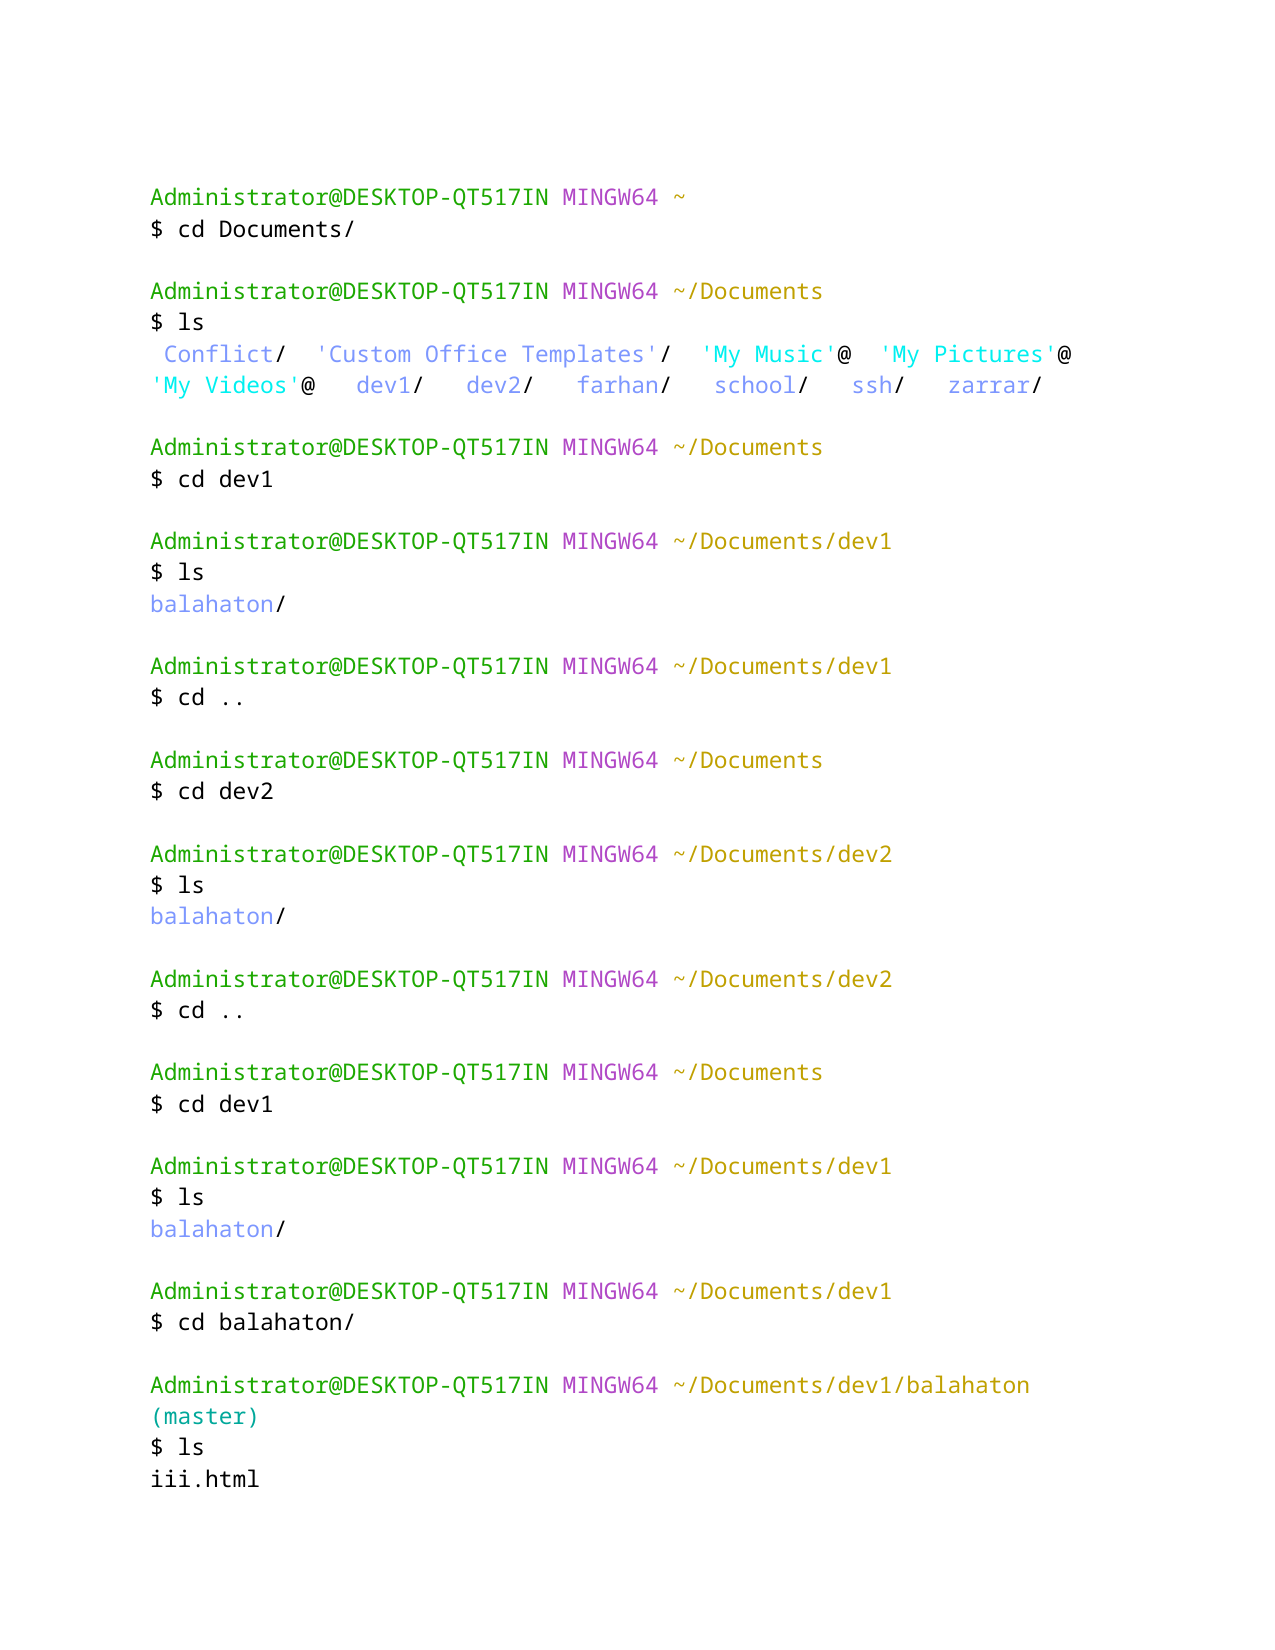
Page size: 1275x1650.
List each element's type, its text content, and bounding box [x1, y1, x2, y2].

text Administrator@DESKTOP-QT517IN MINGW64 ~/Documents/dev2 [150, 837, 1125, 869]
text $ cd dev1 [150, 462, 1125, 494]
text $ cd dev1 [150, 1087, 1125, 1119]
text Administrator@DESKTOP-QT517IN MINGW64 ~/Documents/dev1 [150, 650, 1125, 681]
text $ ls [150, 869, 1125, 900]
text Administrator@DESKTOP-QT517IN MINGW64 ~/Documents/dev1 [150, 1275, 1125, 1306]
text Administrator@DESKTOP-QT517IN MINGW64 ~ [150, 181, 1125, 212]
text $ cd balahaton/ [150, 1306, 1125, 1337]
text $ cd .. [150, 994, 1125, 1025]
text $ ls [150, 1181, 1125, 1212]
text Administrator@DESKTOP-QT517IN MINGW64 ~/Documents [150, 1056, 1125, 1087]
text Conflict/ 'Custom Office Templates'/ 'My Music'@ 'My Pictures'@ 'My Videos'@ dev1/ dev2/ farhan/ school/ ssh/ zarrar/ [150, 337, 1125, 400]
text Administrator@DESKTOP-QT517IN MINGW64 ~/Documents [150, 744, 1125, 775]
text $ ls [150, 1431, 1125, 1462]
text $ ls [150, 556, 1125, 587]
text Administrator@DESKTOP-QT517IN MINGW64 ~/Documents/dev1 [150, 1150, 1125, 1181]
text $ ls [150, 306, 1125, 337]
text Administrator@DESKTOP-QT517IN MINGW64 ~/Documents [150, 431, 1125, 462]
text $ cd .. [150, 681, 1125, 712]
text Administrator@DESKTOP-QT517IN MINGW64 ~/Documents [150, 275, 1125, 306]
text $ cd Documents/ [150, 212, 1125, 244]
text Administrator@DESKTOP-QT517IN MINGW64 ~/Documents/dev1 [150, 525, 1125, 556]
text Administrator@DESKTOP-QT517IN MINGW64 ~/Documents/dev1/balahaton (master) [150, 1369, 1125, 1431]
text balahaton/ [150, 1212, 1125, 1244]
text $ cd dev2 [150, 775, 1125, 806]
text iii.html [150, 1462, 1125, 1494]
text balahaton/ [150, 587, 1125, 619]
text balahaton/ [150, 900, 1125, 931]
text Administrator@DESKTOP-QT517IN MINGW64 ~/Documents/dev2 [150, 962, 1125, 994]
